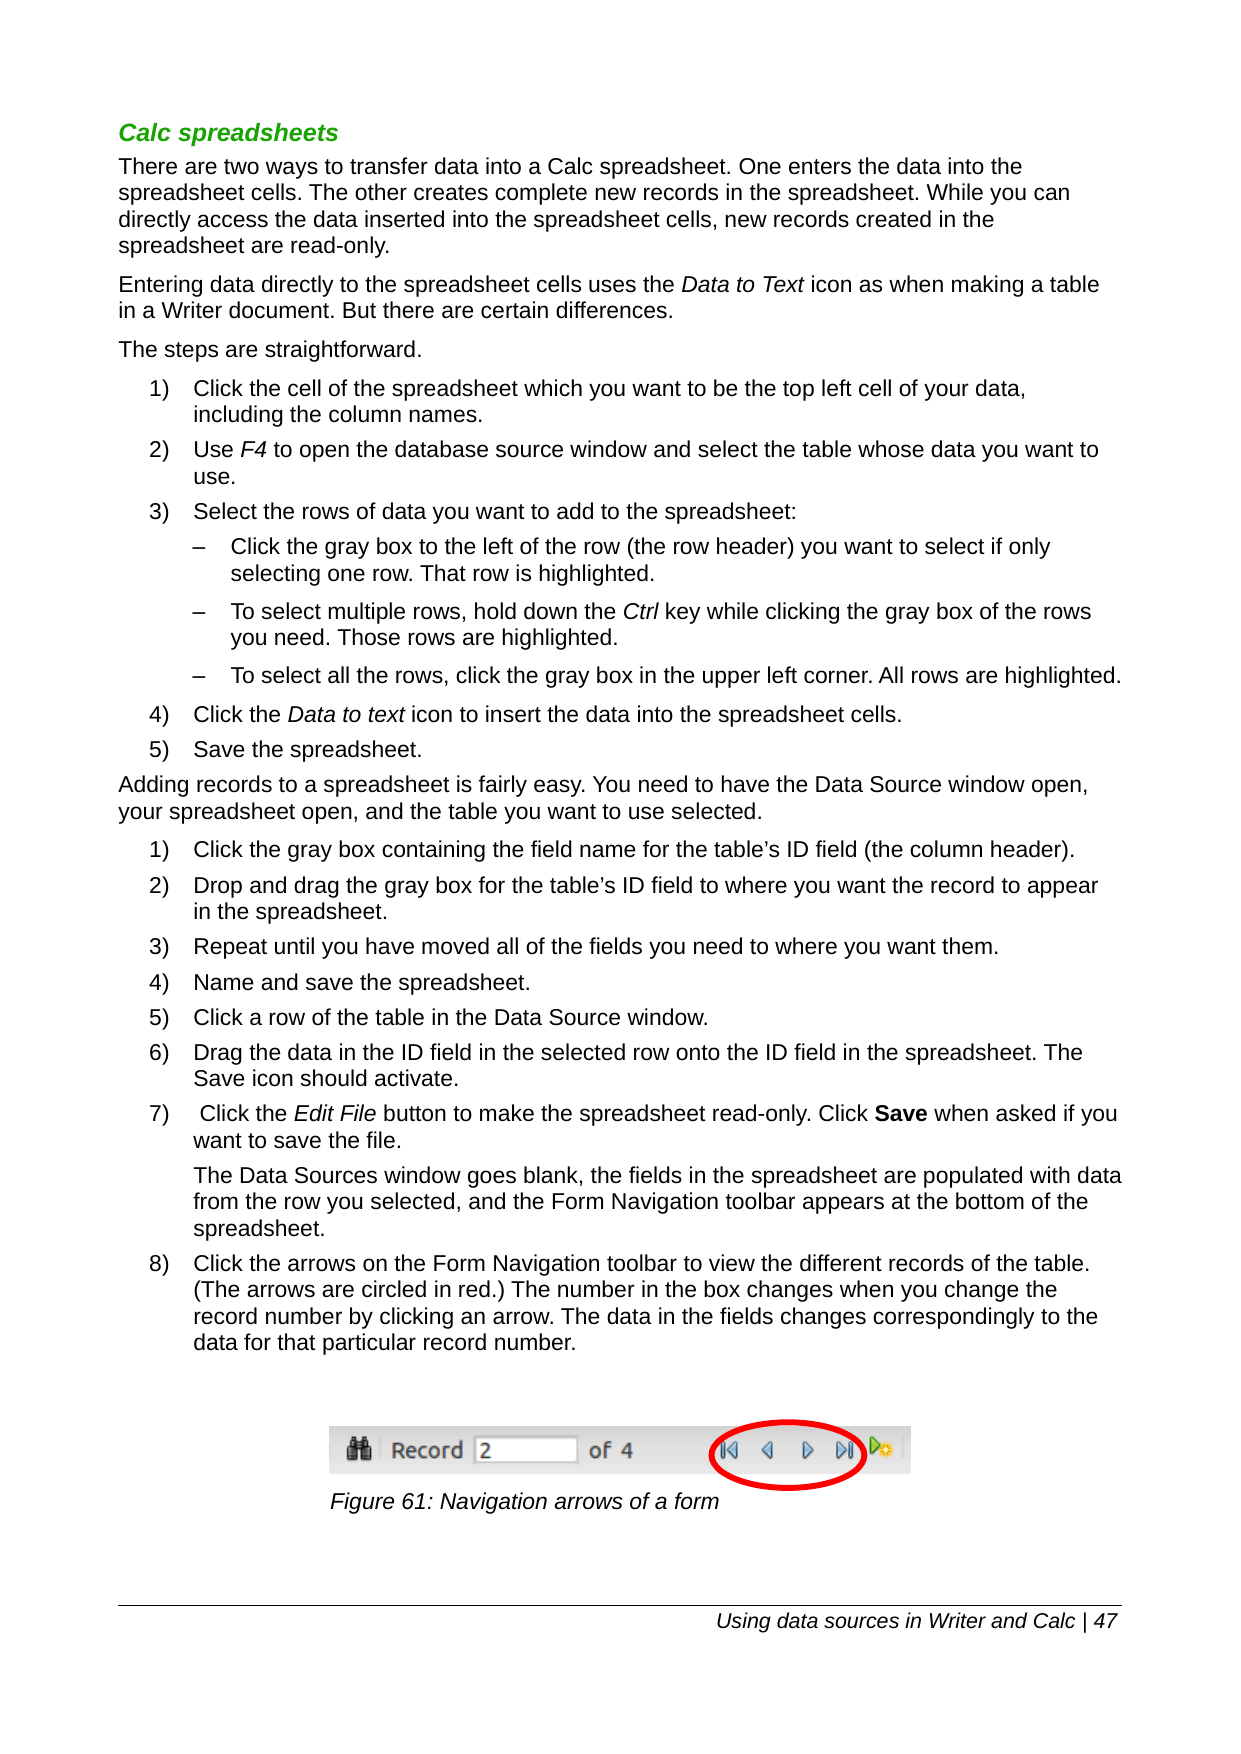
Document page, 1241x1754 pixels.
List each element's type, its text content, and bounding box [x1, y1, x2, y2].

subtitle Calc spreadsheets [118, 118, 1122, 147]
list Select the rows of data you want to add to the spreadsheet: [169, 498, 1122, 524]
list The Data Sources window goes blank, the fields in the spreadsheet are populated with data from the row you selected, and the Form Navigation toolbar appears at the bottom of the spreadsheet. [169, 1162, 1122, 1241]
list To select all the rows, click the gray box in the upper left corner. All rows are highlighted. [192, 662, 1122, 689]
list Use F4 to open the database source window and select the table whose data you want to use. [169, 436, 1122, 489]
picture [838, 1426, 911, 1474]
picture [715, 1426, 861, 1474]
list Click the cell of the spreadsheet which you want to be the top left cell of your data, including the column names. [169, 375, 1122, 427]
list Name and save the spreadsheet. [169, 968, 1122, 995]
list Adding records to a spreadsheet is fairly easy. You need to have the Data Source window open, your spreadsheet open, and the table you want to use selected. [118, 771, 1122, 824]
list Click the arrows on the Form Navigation toolbar to view the different records of the table. (The arrows are circled in red.) The number in the box changes when you change the record number by clicking an arrow. The data in the fields changes correspondingly to the data for that particular record number. [169, 1250, 1122, 1355]
list Click the Edit File button to make the spreadsheet read-only. Click Save when asked if you want to save the file. [169, 1100, 1122, 1153]
list To select multiple rows, hold down the Ctrl key while clicking the gray box of the rows you need. Those rows are highlighted. [192, 598, 1122, 651]
list Click the gray box containing the field name for the table’s ID field (the column header). [169, 836, 1122, 863]
text Figure 61: Navigation arrows of a form [330, 1488, 910, 1514]
list Drag the data in the ID field in the selected row onto the ID field in the spreadsheet. The Save icon should activate. [169, 1039, 1122, 1092]
list Repeat until you have moved all of the fields you need to where you want them. [169, 933, 1122, 959]
list Save the spreadsheet. [169, 736, 1122, 762]
list Click the gray box to the left of the row (the row header) you want to select if only selecting one row. That row is highlighted. [192, 533, 1122, 586]
picture [329, 1426, 738, 1474]
text Entering data directly to the spreadsheet cells uses the Data to Text icon as when making a table in a Writer document. But there are certain differences. [118, 271, 1122, 323]
list Click a row of the table in the Data Source window. [169, 1004, 1122, 1030]
text There are two ways to transfer data into a Calc spreadsheet. One enters the data into the spreadsheet cells. The other creates complete new records in the spreadsheet. While you can directly access the data inserted into the spreadsheet cells, new records created in the spreadsheet are read-only. [118, 153, 1122, 258]
list The steps are straightforward. [118, 336, 1122, 362]
list Drop and drag the gray box for the table’s ID field to where you want the record to appear in the spreadsheet. [169, 872, 1122, 924]
list Click the Data to text icon to insert the data into the spreadsheet cells. [169, 701, 1122, 727]
